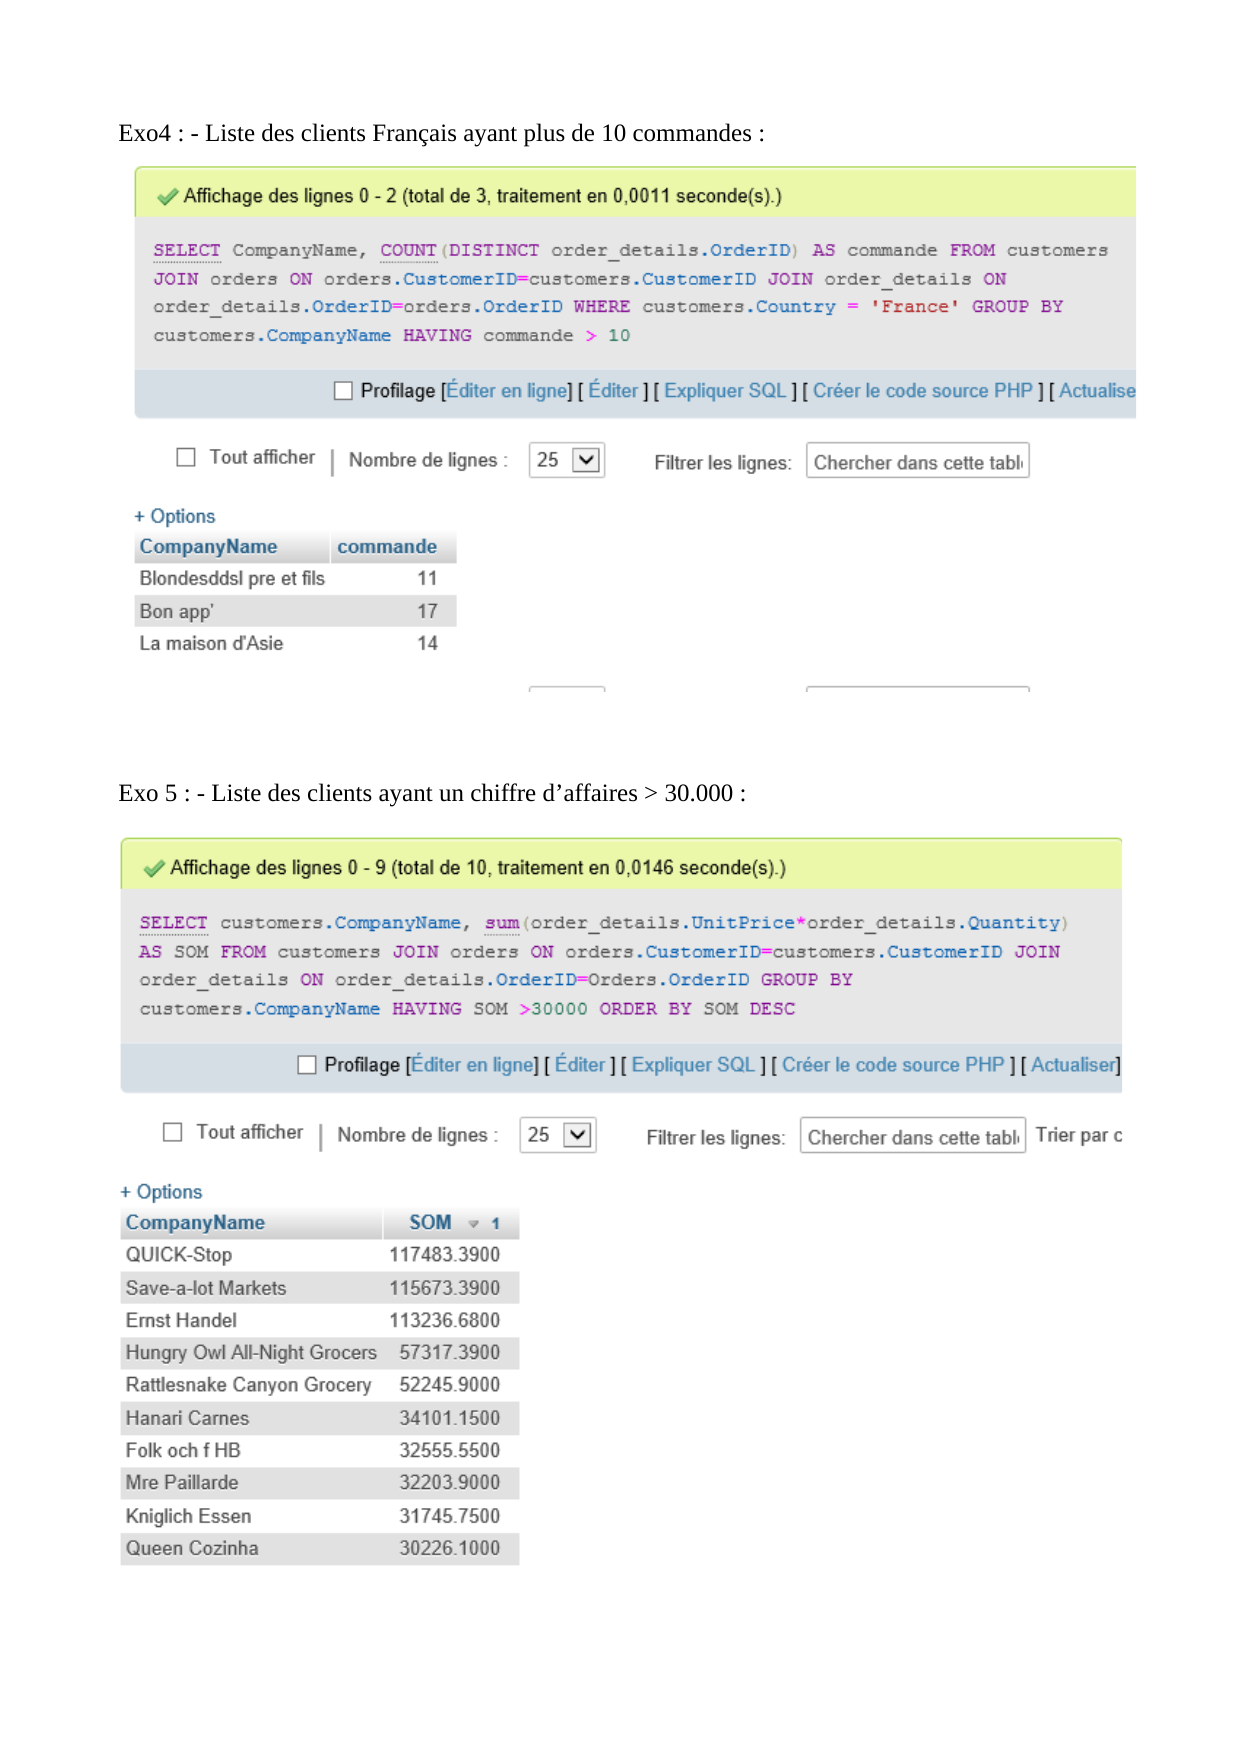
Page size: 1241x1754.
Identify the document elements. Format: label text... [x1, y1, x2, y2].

text Exo4 : - Liste des clients Français ayant plus de 10 commandes : [118, 118, 1122, 147]
picture [118, 835, 1123, 1583]
text Exo 5 : - Liste des clients ayant un chiffre d’affaires > 30.000 : [118, 778, 1122, 807]
picture [132, 165, 1137, 692]
